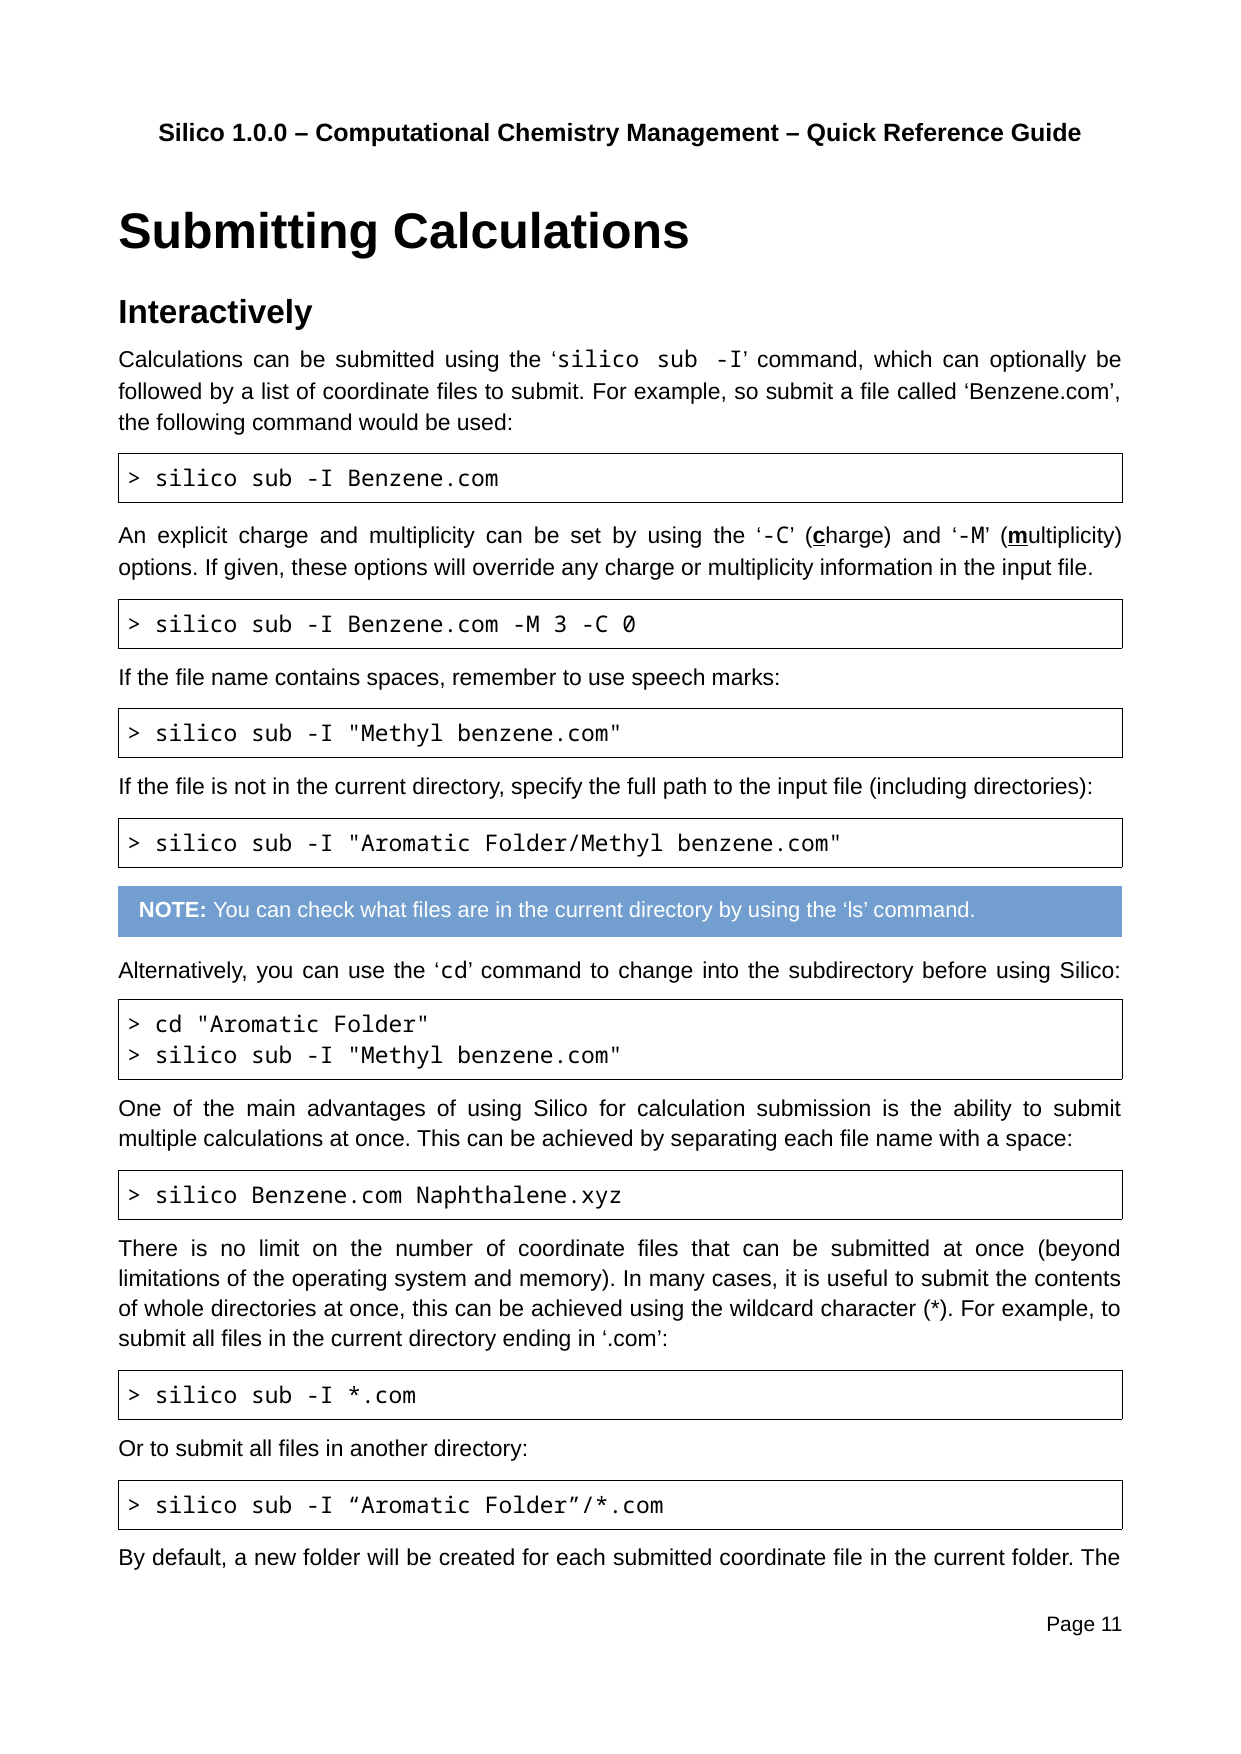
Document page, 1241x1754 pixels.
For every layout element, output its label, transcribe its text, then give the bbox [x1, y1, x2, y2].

text [119, 1000, 1122, 1079]
text Calculations can be submitted using the ‘silico sub -I’ command, which can optionally be followed by a list of coordinate files to submit. For example, so submit a file called ‘Benzene.com’, the following command would be used: [118, 343, 1122, 435]
text [119, 1171, 1122, 1219]
text If the file name contains spaces, remember to use speech marks: [118, 649, 1122, 690]
text [119, 1481, 1122, 1529]
text > silico sub -I Benzene.com -M 3 -C 0 [127, 608, 1113, 639]
text There is no limit on the number of coordinate files that can be submitted at once (beyond limitations of the operating system and memory). In many cases, it is useful to submit the contents of whole directories at once, this can be achieved using the wildcard character (*). For example, to submit all files in the current directory ending in ‘.com’: [118, 1220, 1122, 1352]
text NOTE: You can check what files are in the current directory by using the ‘ls’ command. [139, 897, 1101, 922]
text One of the main advantages of using Silico for calculation submission is the ability to submit multiple calculations at once. This can be achieved by separating each file name with a space: [118, 1080, 1122, 1151]
text > silico sub -I "Methyl benzene.com" [127, 717, 1113, 748]
text > silico Benzene.com Naphthalene.xyz [127, 1179, 1113, 1210]
text > silico sub -I "Methyl benzene.com" [127, 1039, 1113, 1070]
subtitle Interactively [118, 292, 1122, 331]
text Alternatively, you can use the ‘cd’ command to change into the subdirectory before using Silico: [118, 937, 1122, 999]
text > cd "Aromatic Folder" [127, 1008, 1113, 1039]
text By default, a new folder will be created for each submitted coordinate file in the current folder. The [118, 1530, 1122, 1571]
subtitle Submitting Calculations [118, 201, 1122, 259]
text An explicit charge and multiplicity can be set by using the ‘-C’ (charge) and ‘-M’ (multiplicity) options. If given, these options will override any charge or multiplicity information in the input file. [118, 503, 1122, 580]
text > silico sub -I “Aromatic Folder”/*.com [127, 1488, 1113, 1520]
text > silico sub -I *.com [127, 1379, 1113, 1410]
text > silico sub -I Benzene.com [127, 462, 1113, 493]
text [119, 709, 1122, 757]
text [119, 454, 1122, 502]
text > silico sub -I "Aromatic Folder/Methyl benzene.com" [127, 827, 1113, 858]
text If the file is not in the current directory, specify the full path to the input file (including directories): [118, 758, 1122, 799]
text [119, 600, 1122, 648]
text [119, 1371, 1122, 1419]
text Or to submit all files in another directory: [118, 1420, 1122, 1461]
